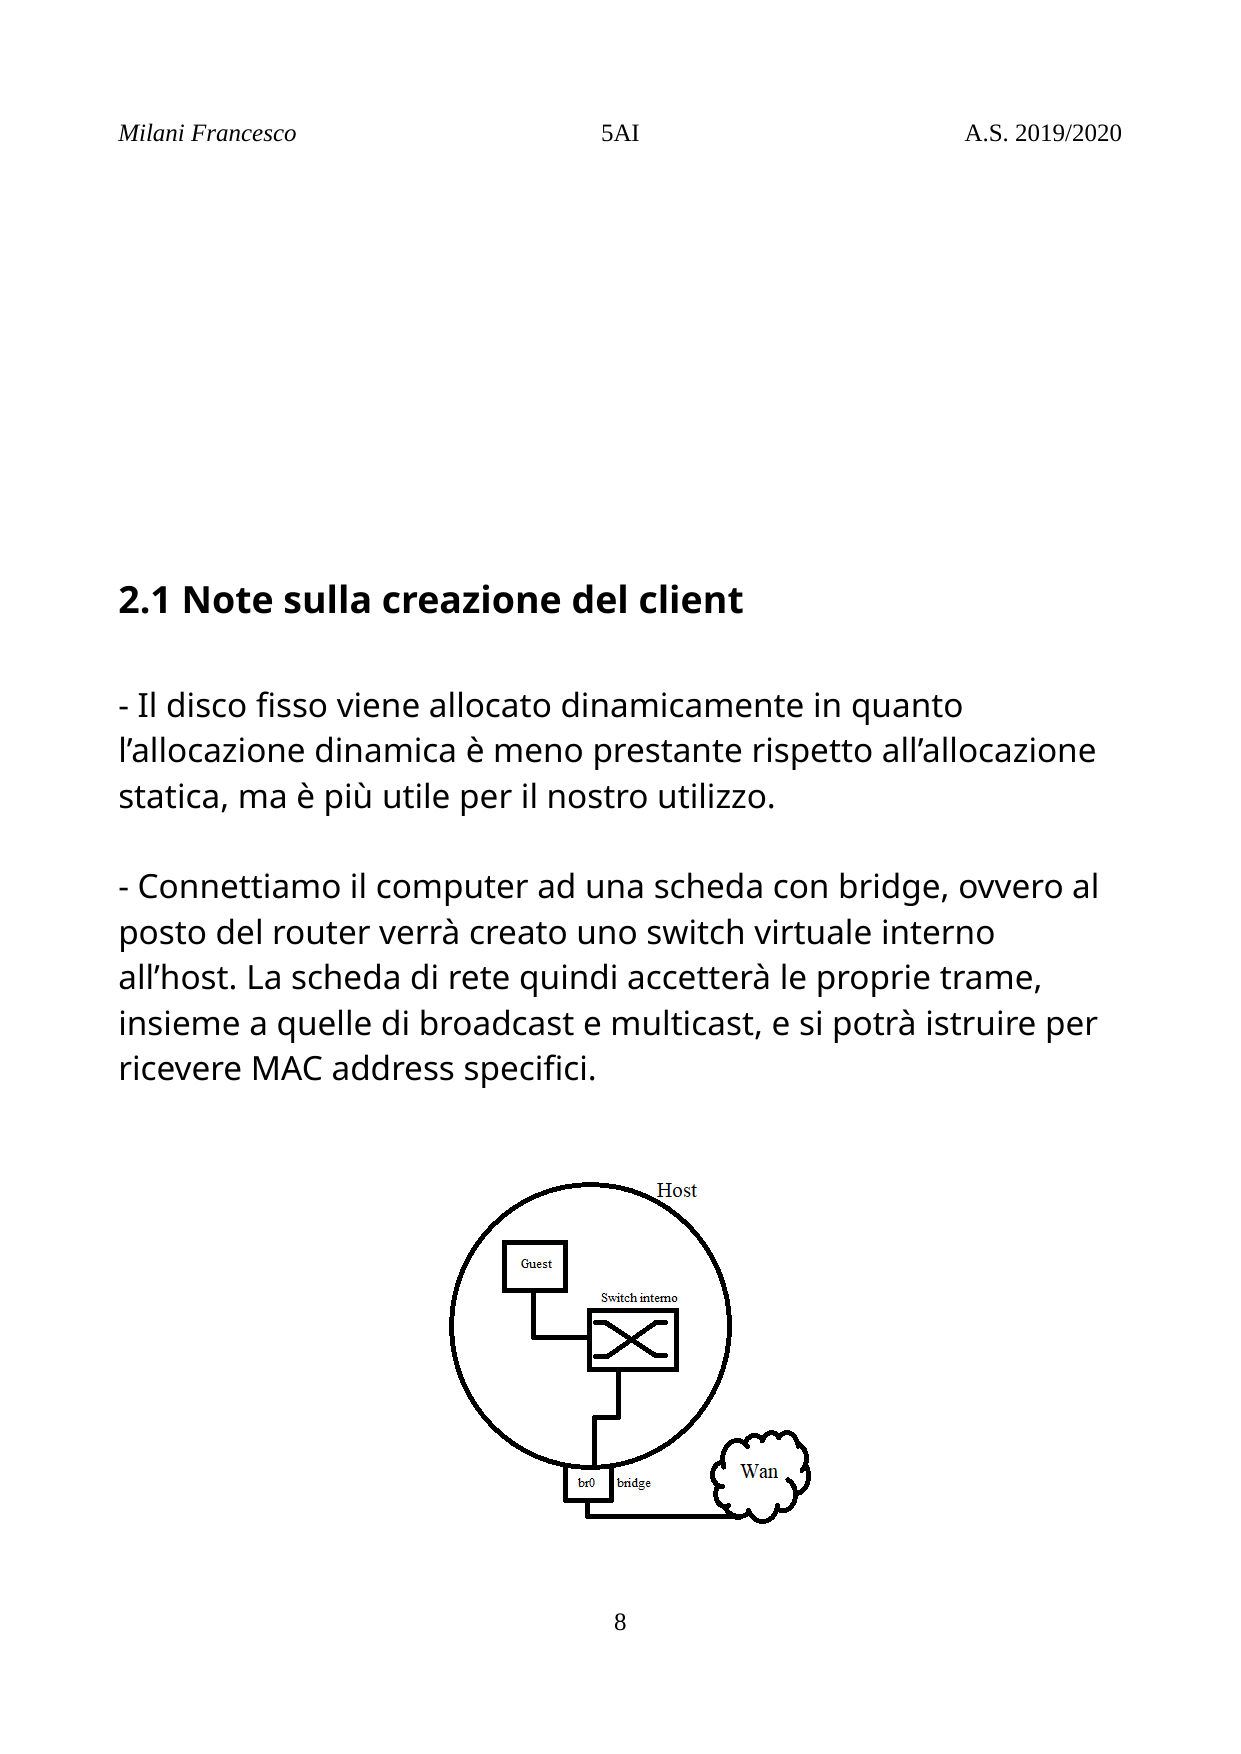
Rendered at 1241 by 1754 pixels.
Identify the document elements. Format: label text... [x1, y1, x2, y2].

text - Connettiamo il computer ad una scheda con bridge, ovvero al posto del router verrà creato uno switch virtuale interno all’host. La scheda di rete quindi accetterà le proprie trame, insieme a quelle di broadcast e multicast, e si potrà istruire per ricevere MAC address specifici. [118, 863, 1122, 1090]
picture [316, 1149, 968, 1606]
text - Il disco fisso viene allocato dinamicamente in quanto l’allocazione dinamica è meno prestante rispetto all’allocazione statica, ma è più utile per il nostro utilizzo. [118, 682, 1122, 818]
text 2.1 Note sulla creazione del client [118, 574, 1122, 625]
